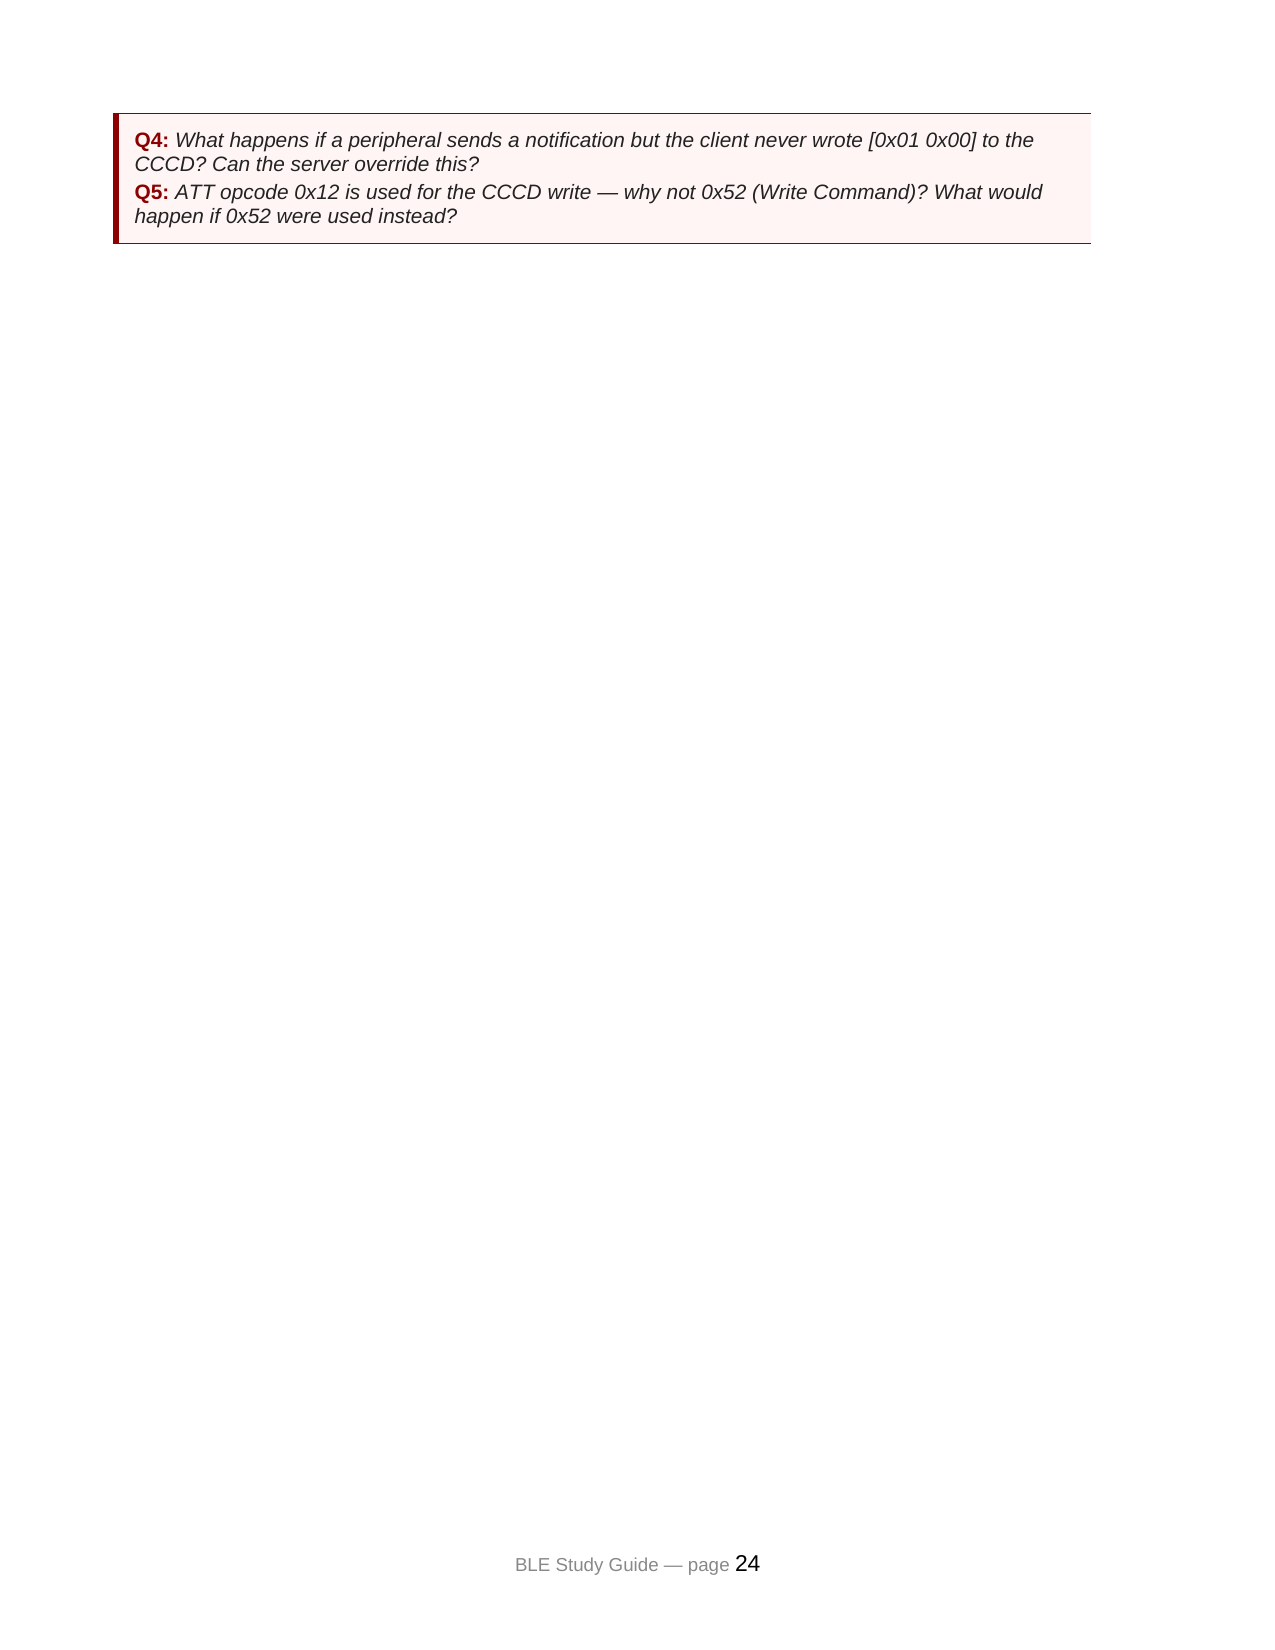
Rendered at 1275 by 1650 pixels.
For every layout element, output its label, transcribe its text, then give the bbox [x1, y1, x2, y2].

table_header Q4: What happens if a peripheral sends a notification but the client never wrote [0x01 0x00] to the CCCD? Can the server override this? Q5: ATT opcode 0x12 is used for the CCCD write — why not 0x52 (Write Command)? What would happen if 0x52 were used instead? [119, 114, 1091, 243]
